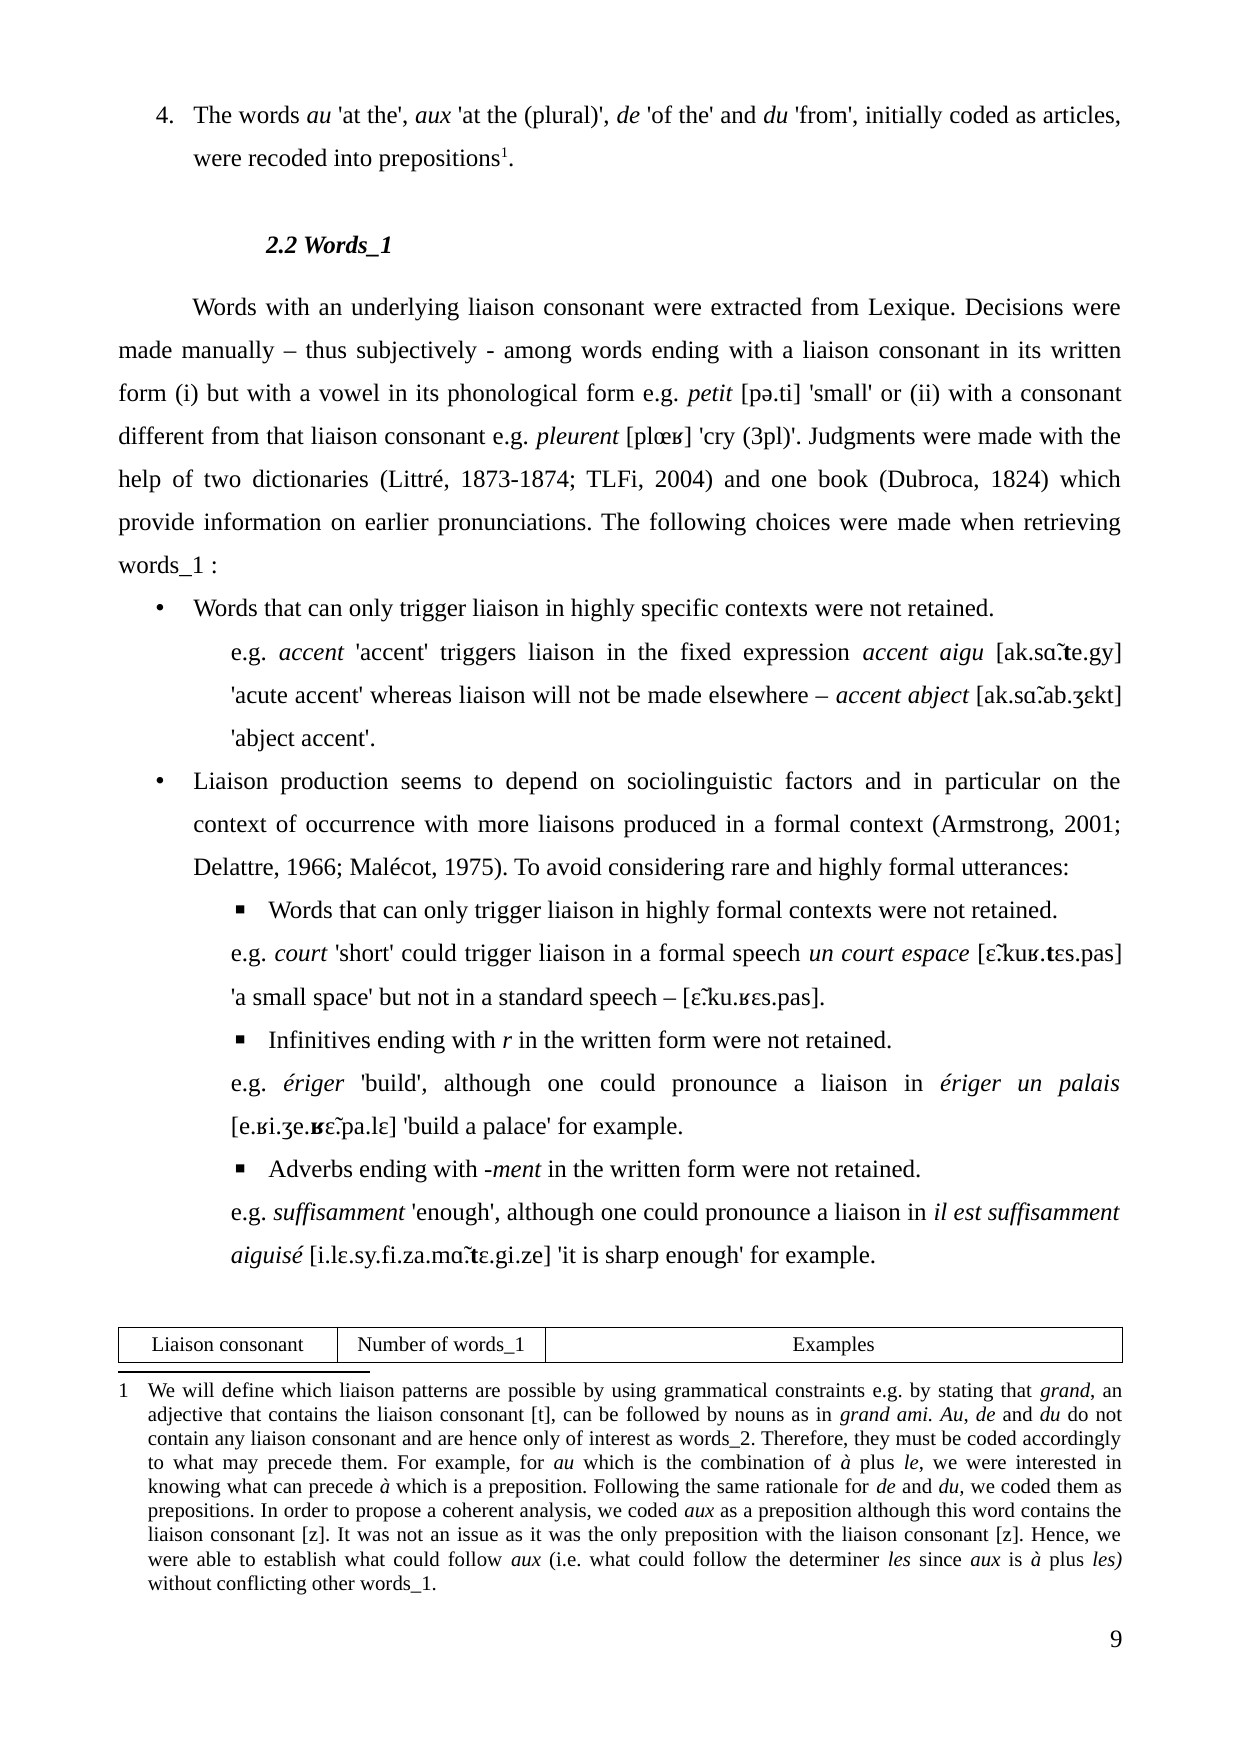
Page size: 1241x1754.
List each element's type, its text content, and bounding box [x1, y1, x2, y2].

list Words that can only trigger liaison in highly formal contexts were not retained. [231, 895, 1122, 924]
list e.g. ériger 'build', although one could pronounce a liaison in ériger un palais [e.ʁi.ʒe.ʁɛ̃.pa.lɛ] 'build a palace' for example. [193, 1068, 1122, 1140]
list e.g. suffisamment 'enough', although one could pronounce a liaison in il est suffisamment aiguisé [i.lɛ.sy.fi.za.mɑ̃.tɛ.gi.ze] 'it is sharp enough' for example. [193, 1197, 1122, 1269]
list Adverbs ending with -ment in the written form were not retained. [231, 1154, 1122, 1183]
list Infinitives ending with r in the written form were not retained. [231, 1025, 1122, 1053]
list We will define which liaison patterns are possible by using grammatical constraints e.g. by stating that grand, an adjective that contains the liaison consonant [t], can be followed by nouns as in grand ami. Au, de and du do not contain any liaison consonant and are hence only of interest as words_2. Therefore, they must be coded accordingly to what may precede them. For example, for au which is the combination of à plus le, we were interested in knowing what can precede à which is a preposition. Following the same rationale for de and du, we coded them as prepositions. In order to propose a coherent analysis, we coded aux as a preposition although this word contains the liaison consonant [z]. It was not an issue as it was the only preposition with the liaison consonant [z]. Hence, we were able to establish what could follow aux (i.e. what could follow the determiner les since aux is à plus les) without conflicting other words_1. [118, 1378, 1122, 1594]
list The words au 'at the', aux 'at the (plural)', de 'of the' and du 'from', initially coded as articles, were recoded into prepositions. [156, 100, 1122, 172]
list e.g. accent 'accent' triggers liaison in the fixed expression accent aigu [ak.sɑ̃.te.gy] 'acute accent' whereas liaison will not be made elsewhere – accent abject [ak.sɑ̃.ab.ʒɛkt] 'abject accent'. [193, 637, 1122, 752]
table_header Examples [546, 1328, 1122, 1362]
table_header Liaison consonant [119, 1328, 337, 1362]
subtitle 2.2 Words_1 [118, 230, 1122, 258]
list e.g. court 'short' could trigger liaison in a formal speech un court espace [ɛ̃.kuʁ.tɛs.pas] 'a small space' but not in a standard speech – [ɛ̃.ku.ʁɛs.pas]. [193, 938, 1122, 1010]
table_header Number of words_1 [338, 1328, 545, 1362]
list Liaison production seems to depend on sociolinguistic factors and in particular on the context of occurrence with more liaisons produced in a formal context (Armstrong, 2001; Delattre, 1966; Malécot, 1975). To avoid considering rare and highly formal utterances: [156, 766, 1122, 881]
list Words that can only trigger liaison in highly specific contexts were not retained. [156, 593, 1122, 622]
text Words with an underlying liaison consonant were extracted from Lexique. Decisions were made manually – thus subjectively - among words ending with a liaison consonant in its written form (i) but with a vowel in its phonological form e.g. petit [pə.ti] 'small' or (ii) with a consonant different from that liaison consonant e.g. pleurent [plœʁ] 'cry (3pl)'. Judgments were made with the help of two dictionaries (Littré, 1873-1874; TLFi, 2004) and one book (Dubroca, 1824) which provide information on earlier pronunciations. The following choices were made when retrieving words_1 : [118, 292, 1122, 579]
